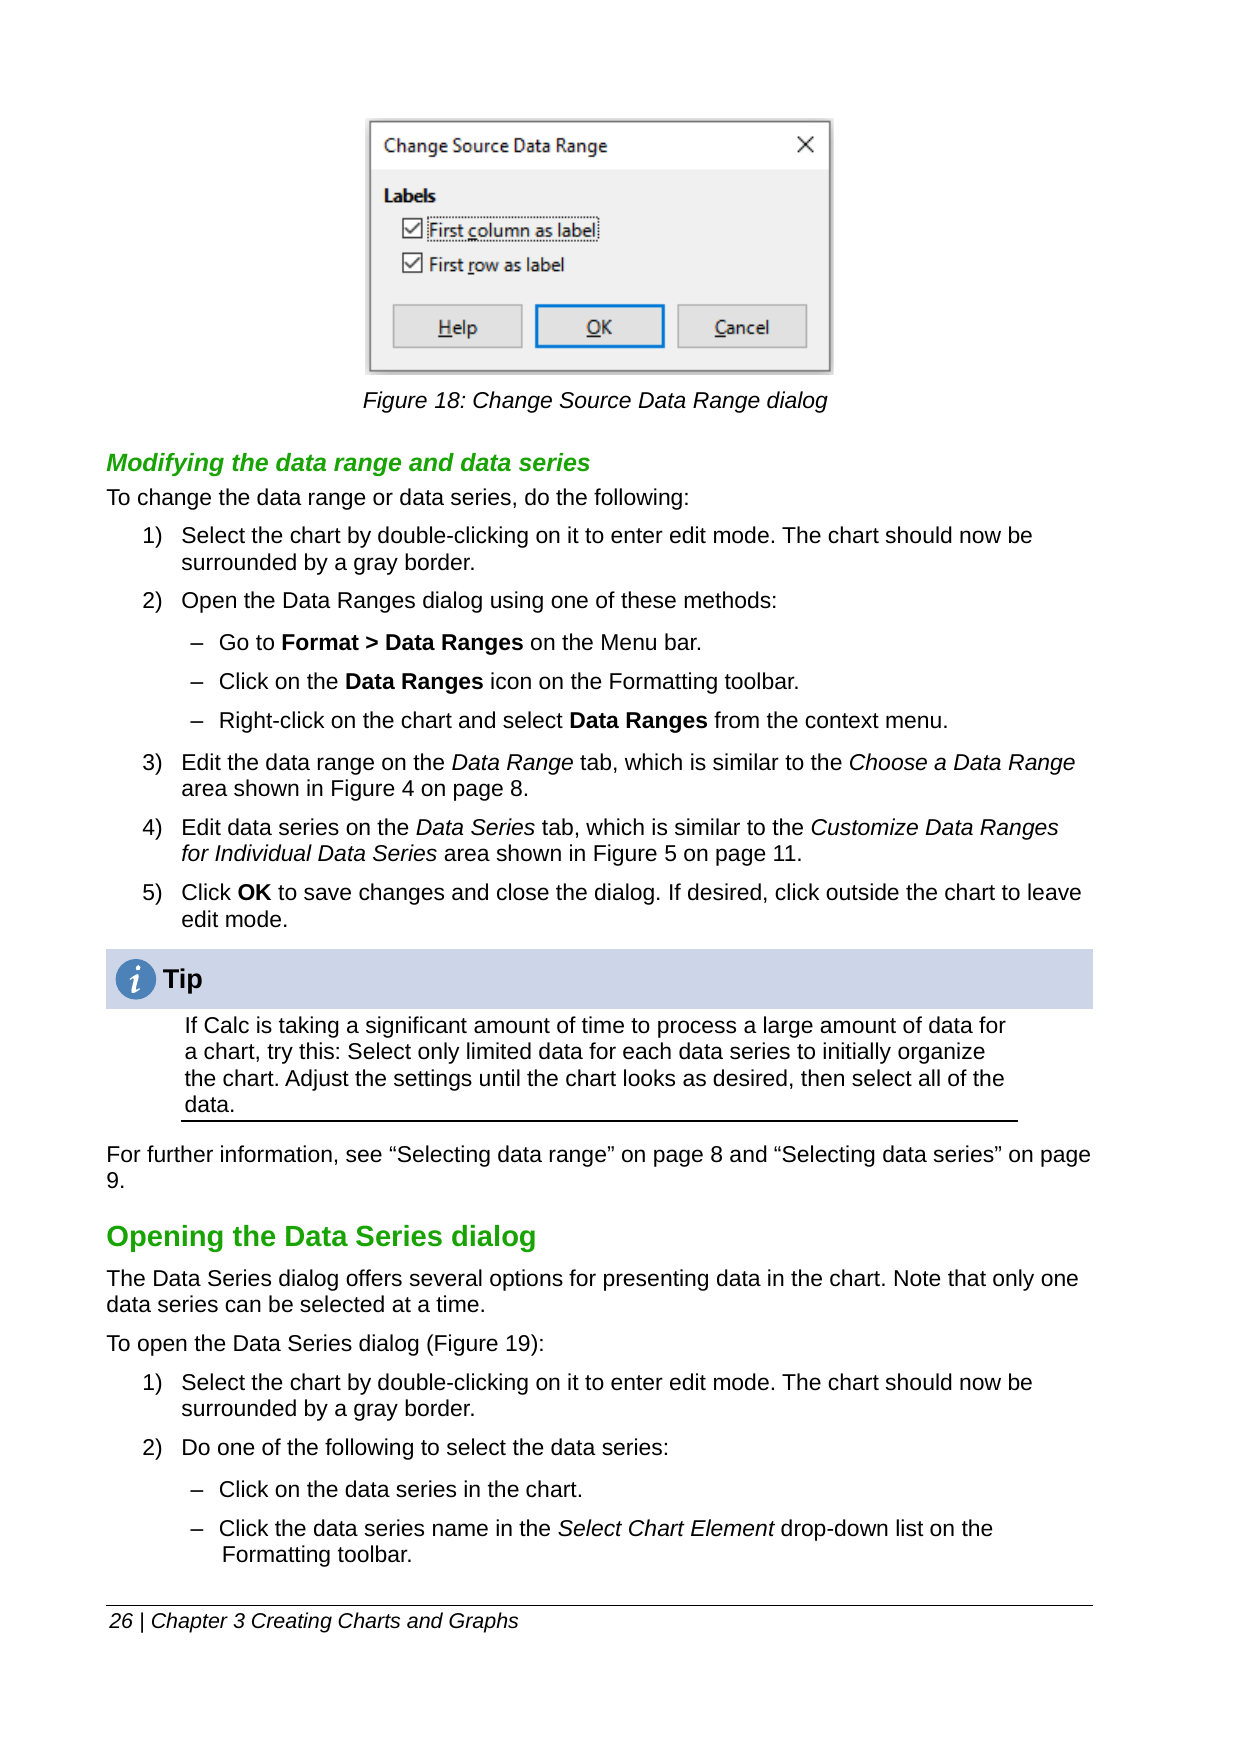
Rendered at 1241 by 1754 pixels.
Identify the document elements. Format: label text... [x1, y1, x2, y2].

list Go to Format > Data Ranges on the Menu bar. [187, 626, 1093, 656]
text To open the Data Series dialog (Figure 19): [106, 1330, 1093, 1356]
list Click on the data series in the chart. [187, 1473, 1093, 1502]
list Select the chart by double-clicking on it to enter edit mode. The chart should now be surrounded by a gray border. [162, 522, 1093, 575]
list Right-click on the chart and select Data Ranges from the context menu. [187, 704, 1093, 736]
picture [365, 118, 834, 375]
list For further information, see “Selecting data range” on page 8 and “Selecting data series” on page 9. [106, 1141, 1093, 1194]
list Click on the Data Ranges icon on the Formatting toolbar. [187, 665, 1093, 694]
subtitle Opening the Data Series dialog [106, 1219, 1093, 1252]
list Click the data series name in the Select Chart Element drop-down list on the Formatting toolbar. [187, 1512, 1093, 1570]
text The Data Series dialog offers several options for presenting data in the chart. Note that only one data series can be selected at a time. [106, 1265, 1093, 1318]
list Do one of the following to select the data series: [162, 1434, 1093, 1461]
list Select the chart by double-clicking on it to enter edit mode. The chart should now be surrounded by a gray border. [162, 1369, 1093, 1422]
list Open the Data Ranges dialog using one of these methods: [162, 587, 1093, 614]
list Click OK to save changes and close the dialog. If desired, click outside the chart to leave edit mode. [162, 879, 1093, 932]
text Figure 18: Change Source Data Range dialog [363, 387, 836, 413]
subtitle Modifying the data range and data series [106, 448, 1093, 477]
text If Calc is taking a significant amount of time to process a large amount of data for a chart, try this: Select only limited data for each data series to initially organize the chart. Adjust the settings until the chart looks as desired, then select all of the data. [181, 1009, 1018, 1120]
list Edit the data range on the Data Range tab, which is similar to the Choose a Data Range area shown in Figure 4 on page 8. [162, 749, 1093, 801]
subtitle Tip [106, 949, 1093, 1009]
list Edit data series on the Data Series tab, which is similar to the Customize Data Ranges for Individual Data Series area shown in Figure 5 on page 11. [162, 814, 1093, 867]
list To change the data range or data series, do the following: [106, 483, 1093, 510]
